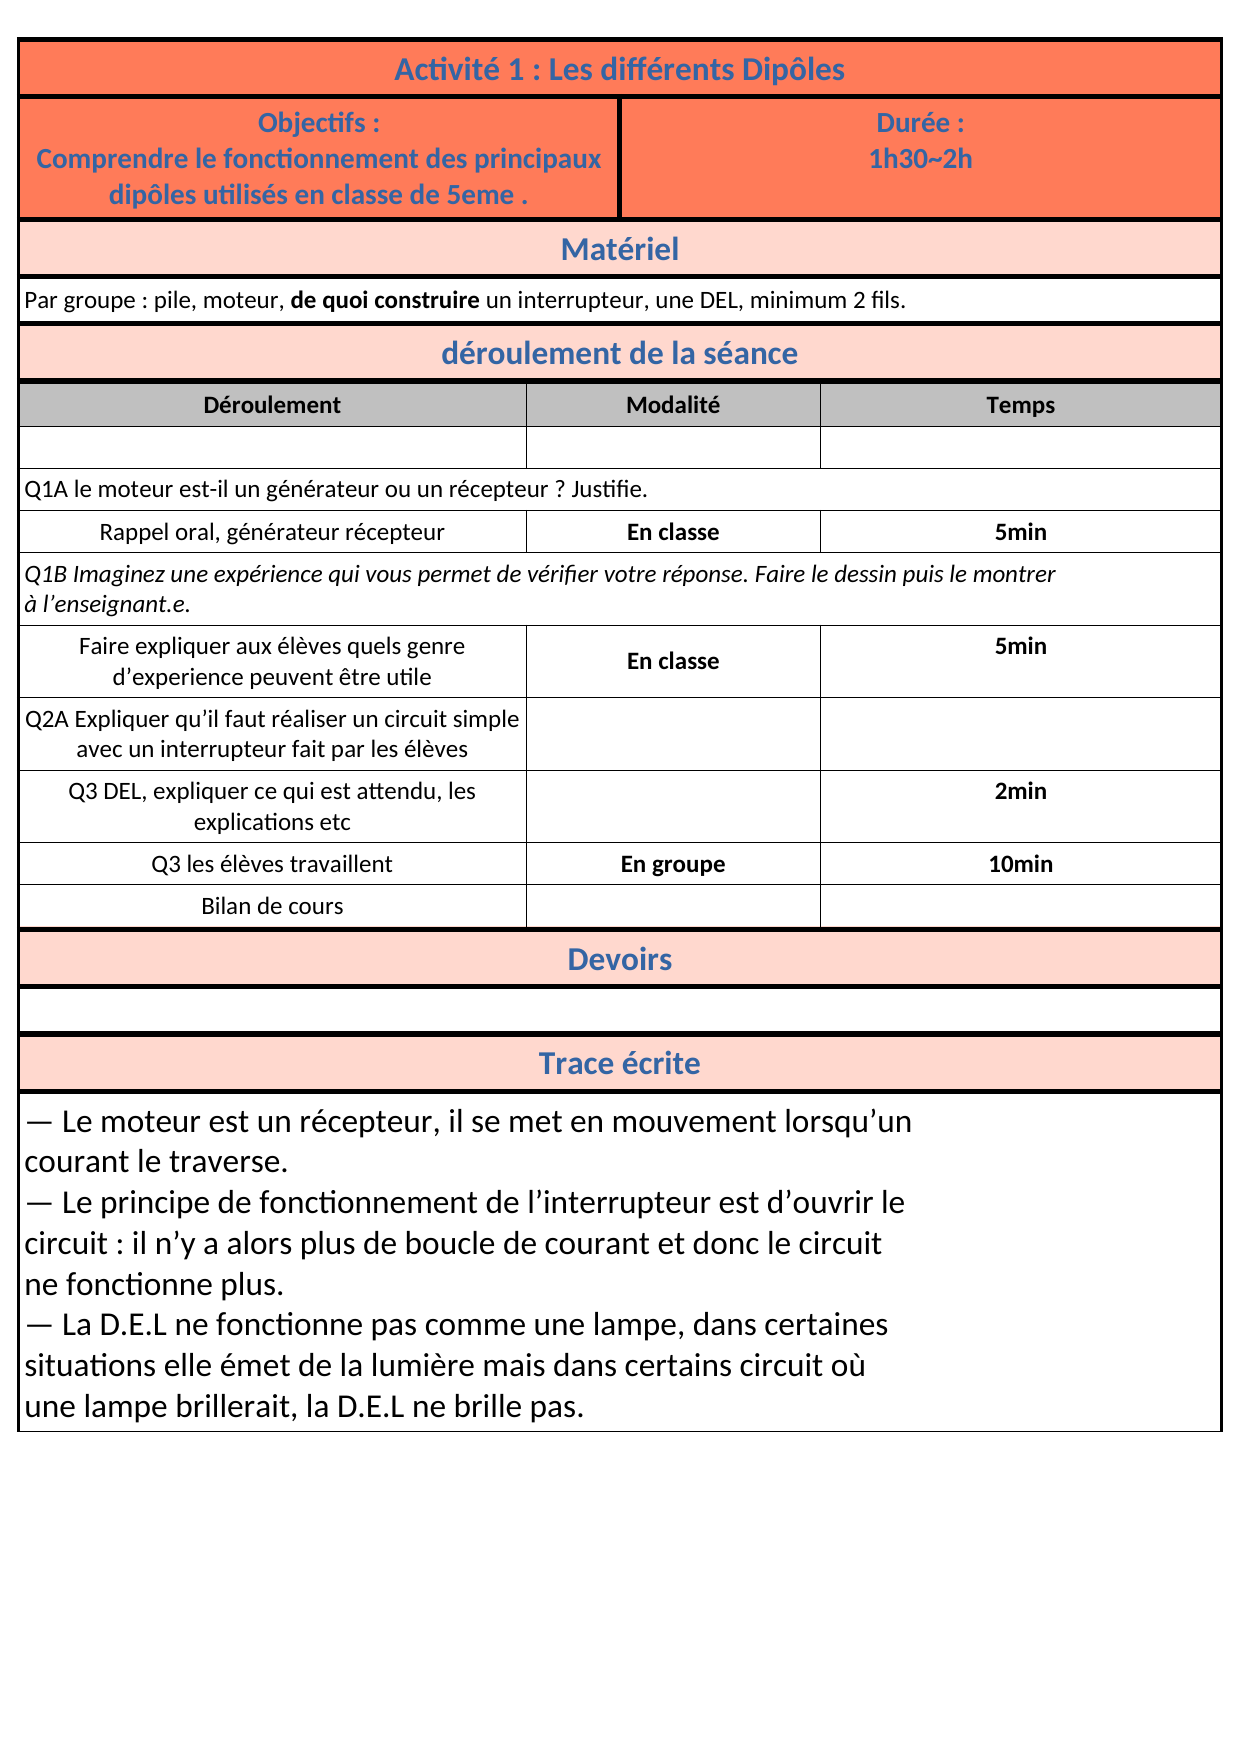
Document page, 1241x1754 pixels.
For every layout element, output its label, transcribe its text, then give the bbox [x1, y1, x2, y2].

table_cell [527, 698, 820, 770]
table_cell Matériel [20, 222, 1220, 274]
table_cell [821, 427, 1220, 468]
table_cell [821, 885, 1220, 926]
table_cell [527, 885, 820, 926]
table_cell [821, 698, 1220, 770]
table_cell Durée : 1h30~2h [622, 99, 1220, 217]
table_cell [527, 771, 820, 842]
table_cell 2min [821, 771, 1220, 842]
table_cell [527, 427, 820, 468]
table_cell Trace écrite [20, 1037, 1220, 1089]
table_cell Q3 les élèves travaillent [20, 843, 526, 884]
table_cell — Le moteur est un récepteur, il se met en mouvement lorsqu’un courant le traverse. — Le principe de fonctionnement de l’interrupteur est d’ouvrir le circuit : il n’y a alors plus de boucle de courant et donc le circuit ne fonctionne plus. — La D.E.L ne fonctionne pas comme une lampe, dans certaines situations elle émet de la lumière mais dans certains circuit où une lampe brillerait, la D.E.L ne brille pas. [20, 1094, 1220, 1431]
table_cell 5min [821, 626, 1220, 697]
table_cell [20, 427, 526, 468]
table_cell [20, 989, 1220, 1031]
table_cell Temps [821, 384, 1220, 426]
table_cell Bilan de cours [20, 885, 526, 926]
table_cell Faire expliquer aux élèves quels genre d’experience peuvent être utile [20, 626, 526, 697]
table_cell Q3 DEL, expliquer ce qui est attendu, les explications etc [20, 771, 526, 842]
table_cell Rappel oral, générateur récepteur [20, 511, 526, 552]
table_cell Q1B Imaginez une expérience qui vous permet de vérifier votre réponse. Faire le dessin puis le montrer à l’enseignant.e. [20, 553, 1220, 624]
table_cell En groupe [527, 843, 820, 884]
table_cell Objectifs : Comprendre le fonctionnement des principaux dipôles utilisés en classe de 5eme . [20, 99, 617, 217]
table_header Activité 1 : Les différents Dipôles [20, 42, 1220, 94]
table_cell Par groupe : pile, moteur, de quoi construire un interrupteur, une DEL, minimum 2 fils. [20, 279, 1220, 321]
table_cell 10min [821, 843, 1220, 884]
table_cell En classe [527, 511, 820, 552]
table_cell 5min [821, 511, 1220, 552]
table_cell Modalité [527, 384, 820, 426]
table_cell Devoirs [20, 932, 1220, 984]
table_cell En classe [527, 626, 820, 697]
table_cell déroulement de la séance [20, 326, 1220, 378]
table_cell Q1A le moteur est-il un générateur ou un récepteur ? Justifie. [20, 469, 1220, 510]
table_cell Déroulement [20, 384, 526, 426]
table_cell Q2A Expliquer qu’il faut réaliser un circuit simple avec un interrupteur fait par les élèves [20, 698, 526, 770]
